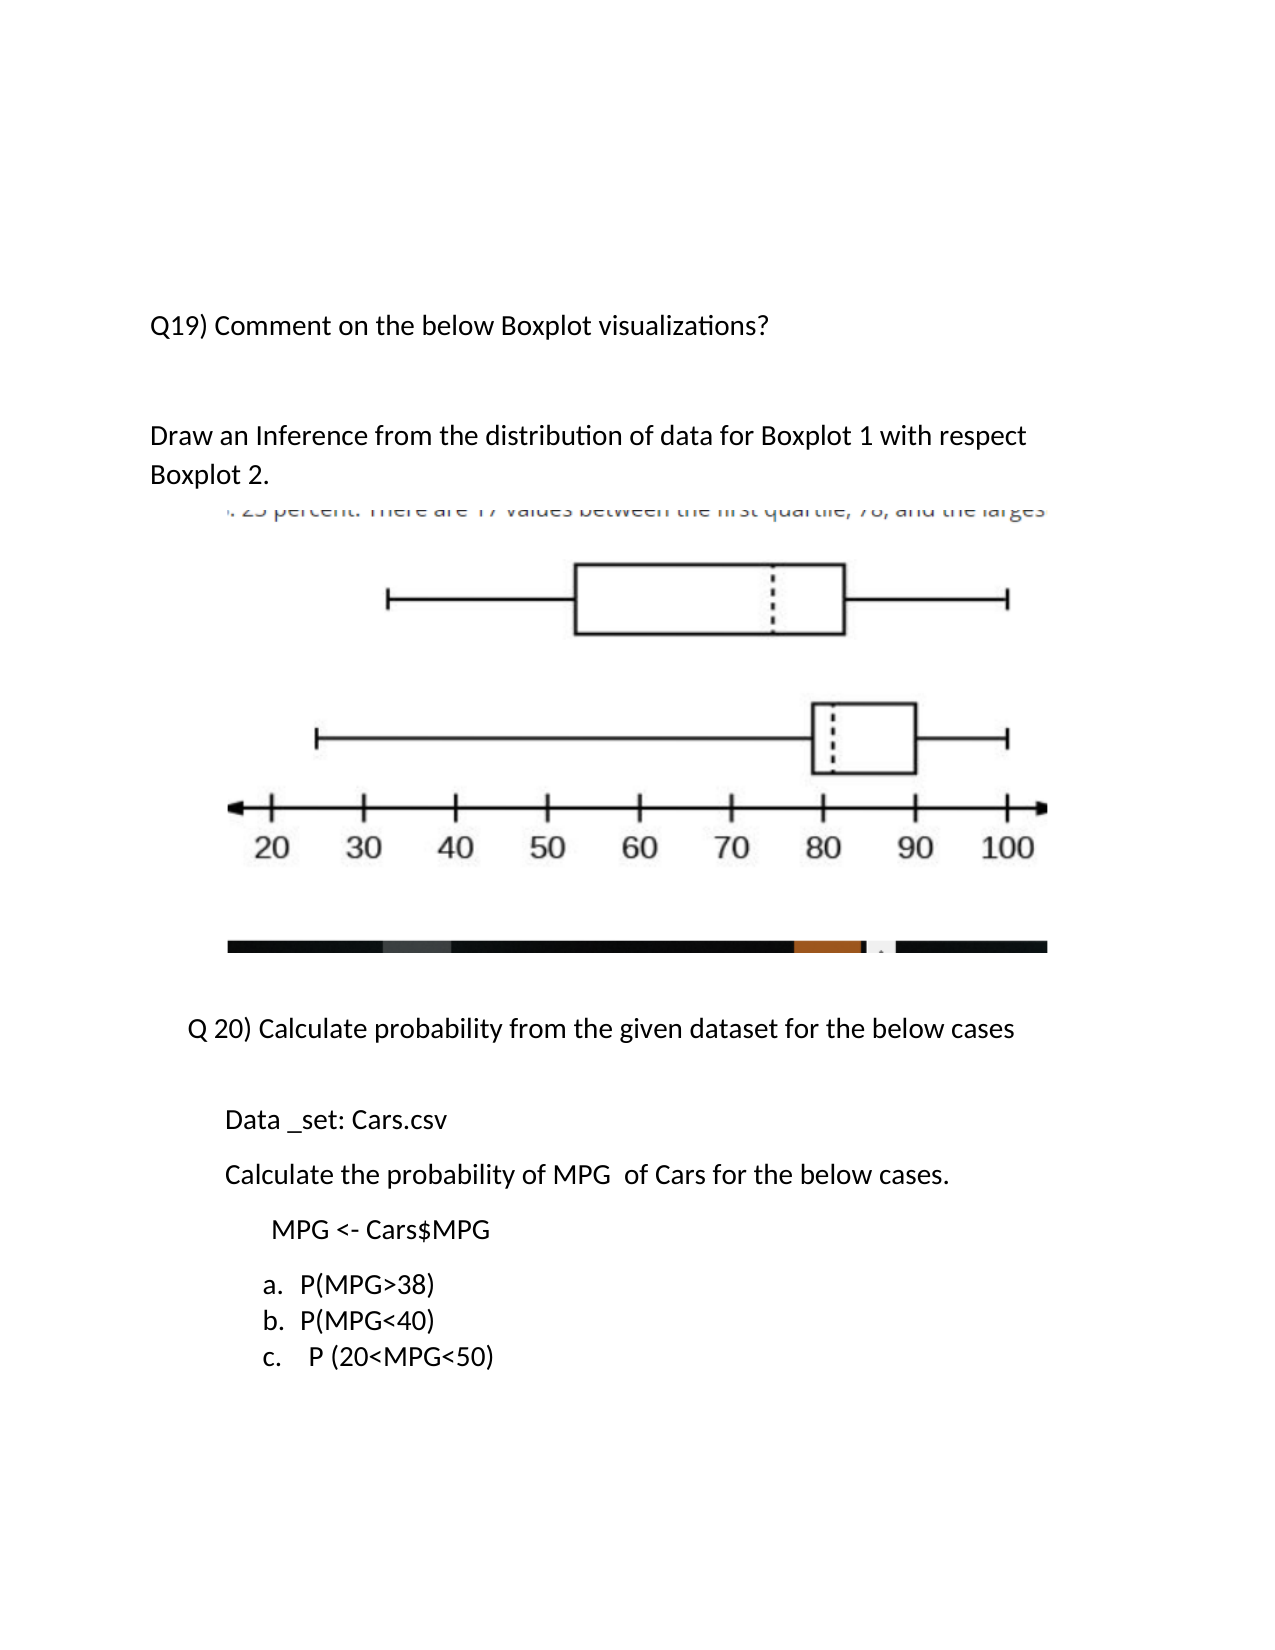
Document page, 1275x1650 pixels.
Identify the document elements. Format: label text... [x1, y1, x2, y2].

picture [227, 510, 1048, 953]
text MPG <- Cars$MPG [225, 1211, 1125, 1247]
list P(MPG<40) [262, 1302, 1125, 1338]
text Q 20) Calculate probability from the given dataset for the below cases [187, 1010, 1125, 1046]
text Data _set: Cars.csv [225, 1101, 1125, 1137]
text Q19) Comment on the below Boxplot visualizations? [150, 307, 1125, 343]
text c. P (20<MPG<50) [262, 1338, 1125, 1373]
text Draw an Inference from the distribution of data for Boxplot 1 with respect Boxplot 2. [150, 417, 1125, 491]
text Calculate the probability of MPG of Cars for the below cases. [225, 1156, 1125, 1192]
list P(MPG>38) [262, 1266, 1125, 1302]
